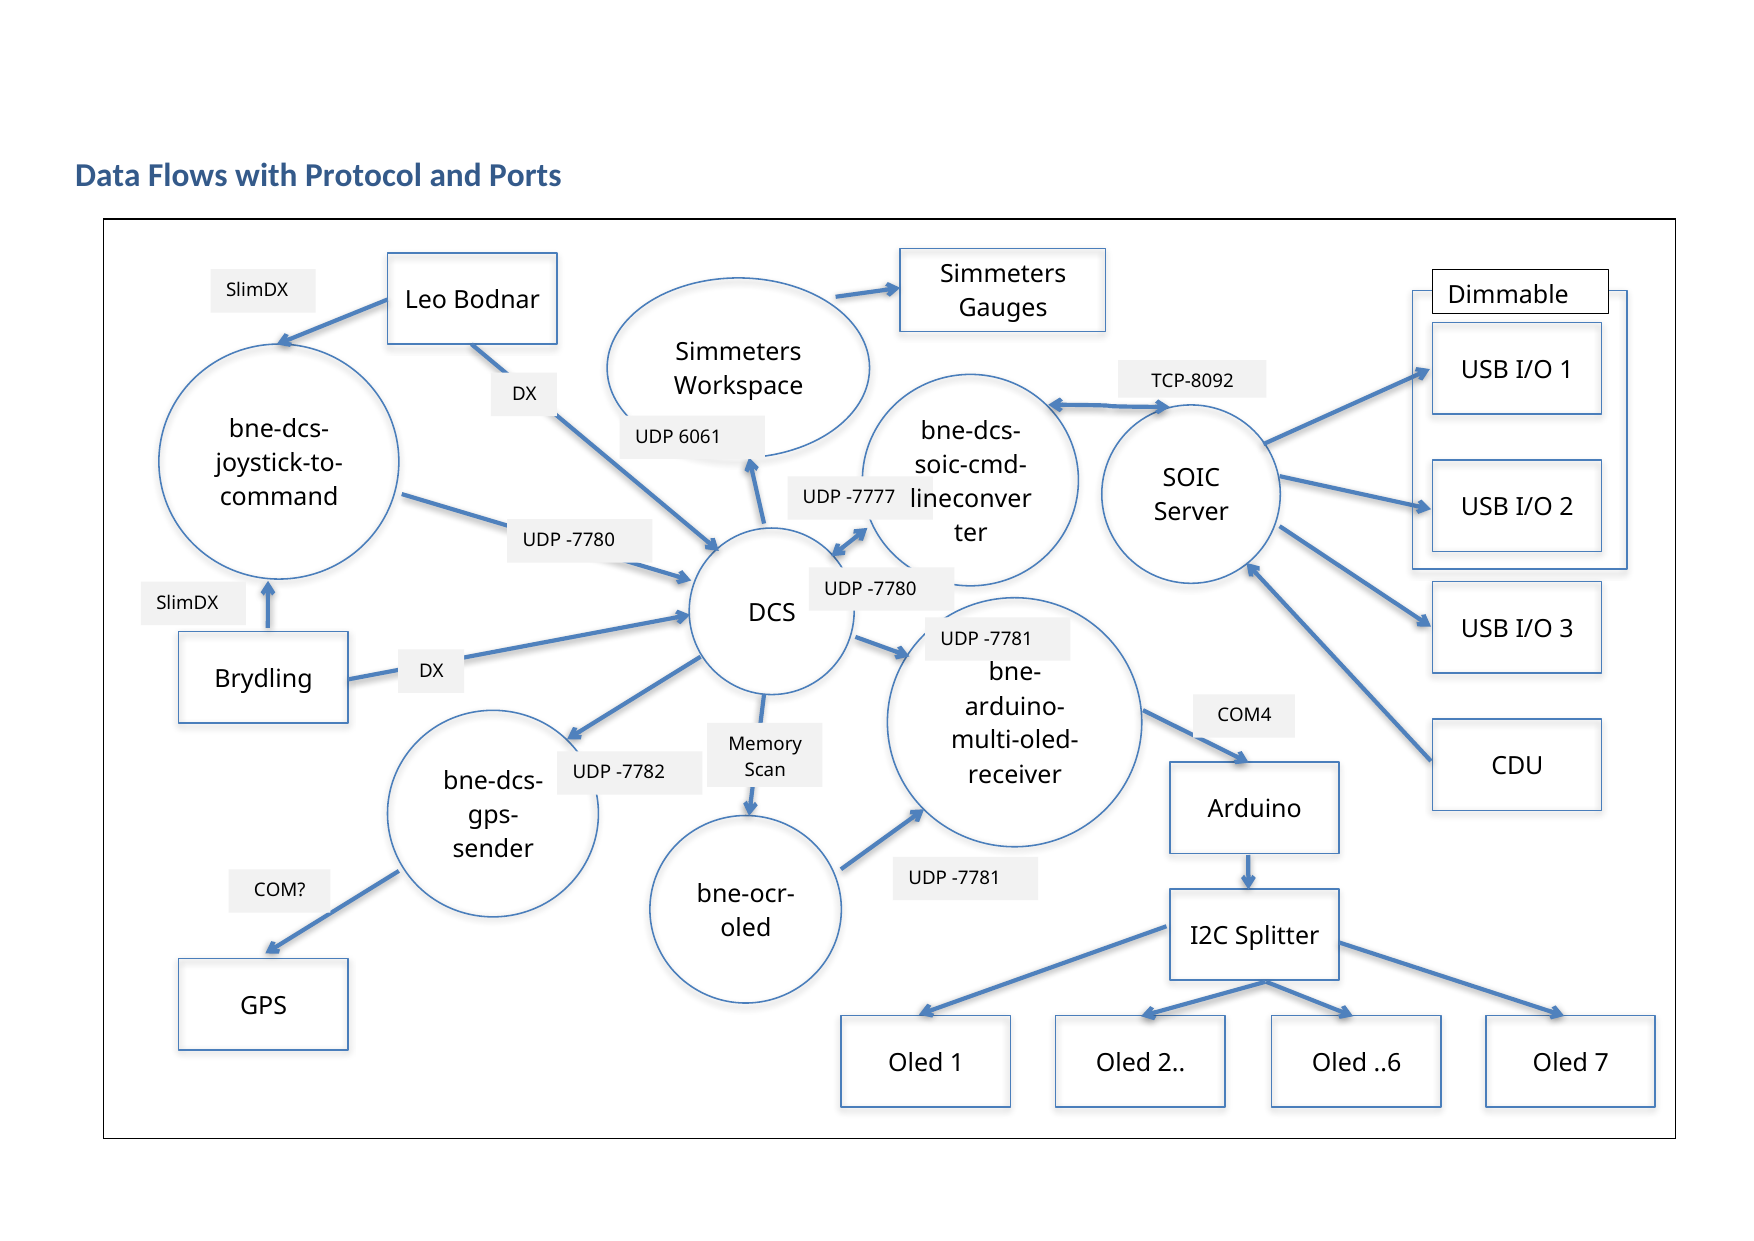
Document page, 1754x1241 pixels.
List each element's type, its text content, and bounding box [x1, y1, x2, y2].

text SOIC [1143, 460, 1239, 494]
text bne-ocr-oled [693, 875, 798, 943]
text UDP -7781 [908, 864, 1023, 890]
text Brydling [193, 660, 333, 694]
text USB I/O 2 [1447, 489, 1587, 523]
text Server [1143, 494, 1239, 528]
text TCP-8092 [1133, 368, 1252, 390]
text COM? [243, 877, 316, 902]
text SlimDX [156, 589, 231, 615]
text USB I/O 1 [1447, 351, 1587, 386]
text Gauges [915, 290, 1091, 324]
text DX [413, 657, 449, 682]
text bne-arduino-multi-oled-receiver [940, 654, 1090, 790]
text bne-dcs-joystick-to-command [209, 411, 349, 513]
text Oled ..6 [1287, 1044, 1426, 1078]
subtitle Data Flows with Protocol and Ports [75, 154, 1679, 194]
text Workspace [661, 368, 816, 402]
text bne-dcs-gps-sender [433, 762, 553, 865]
text COM4 [1208, 702, 1280, 727]
text UDP -7781 [940, 625, 1056, 650]
text CDU [1447, 748, 1587, 782]
text bne-dcs-soic-cmd-lineconverter [909, 413, 1032, 547]
text UDP 6061 [635, 423, 750, 448]
text Leo Bodnar [402, 282, 542, 316]
text Arduino [1185, 791, 1324, 825]
text SlimDX [226, 277, 301, 302]
text UDP -7782 [572, 759, 688, 784]
text USB I/O 3 [1447, 610, 1587, 644]
text UDP -7780 [824, 575, 939, 600]
text UDP -7780 [522, 527, 638, 552]
text I2C Splitter [1185, 918, 1324, 952]
text Memory Scan [722, 730, 808, 779]
text Oled 2.. [1071, 1044, 1210, 1078]
text Simmeters [915, 256, 1091, 290]
text Simmeters [661, 334, 816, 368]
text UDP -7777 [802, 484, 909, 509]
text DX [506, 380, 542, 406]
text GPS [193, 987, 333, 1021]
text Oled 7 [1501, 1044, 1640, 1078]
text DCS [728, 594, 815, 628]
text Oled 1 [856, 1044, 996, 1078]
text Dimmable [1447, 277, 1594, 307]
